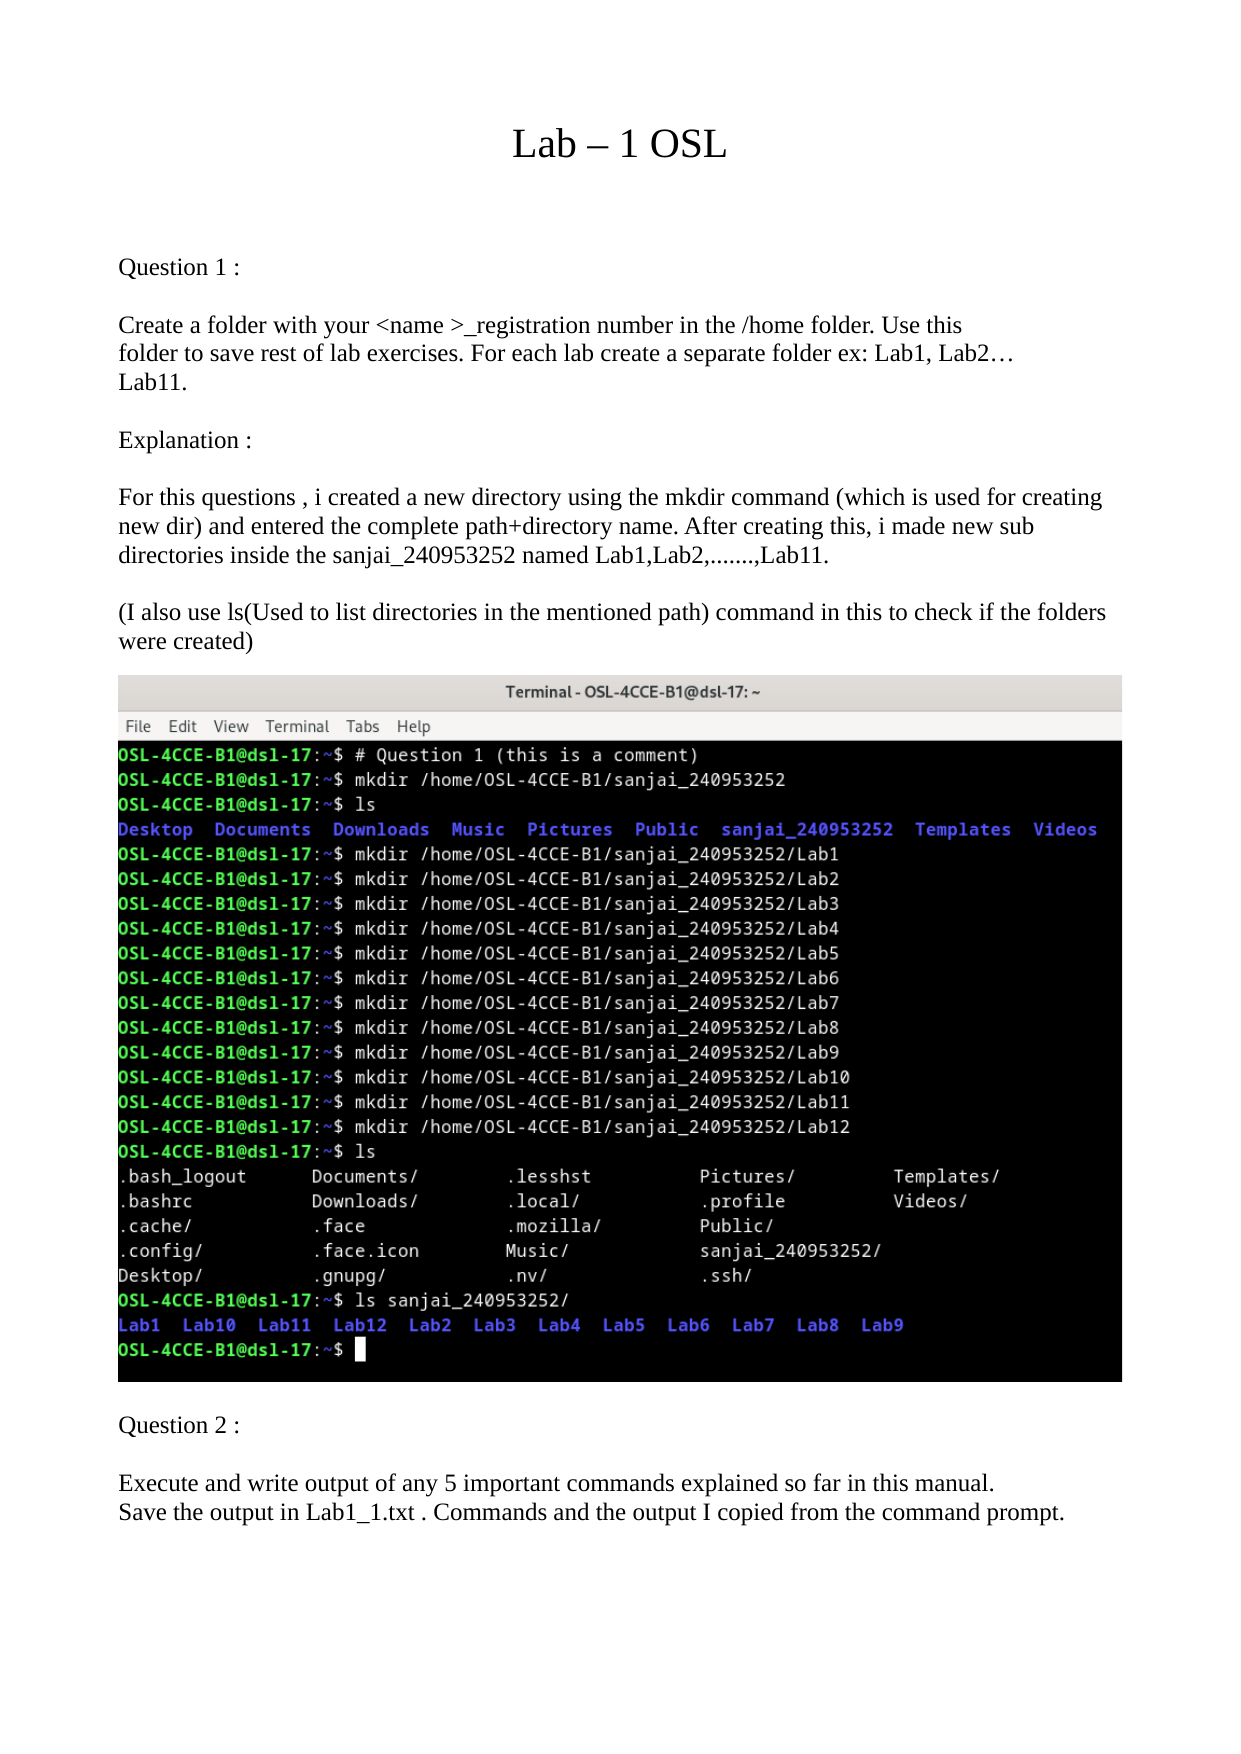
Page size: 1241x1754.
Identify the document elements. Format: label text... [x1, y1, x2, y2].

text Question 1 : [118, 252, 1122, 281]
text (I also use ls(Used to list directories in the mentioned path) command in this to check if the folders were created) [118, 597, 1122, 655]
picture [118, 675, 1123, 1382]
text Lab11. [118, 367, 1122, 396]
text Explanation : [118, 425, 1122, 453]
text Lab – 1 OSL [118, 118, 1122, 166]
text Execute and write output of any 5 important commands explained so far in this manual. [118, 1468, 1122, 1497]
text Create a folder with your <name >_registration number in the /home folder. Use this [118, 310, 1122, 338]
text Save the output in Lab1_1.txt . Commands and the output I copied from the command prompt. [118, 1497, 1122, 1525]
text Question 2 : [118, 1410, 1122, 1439]
text folder to save rest of lab exercises. For each lab create a separate folder ex: Lab1, Lab2… [118, 338, 1122, 367]
text For this questions , i created a new directory using the mkdir command (which is used for creating new dir) and entered the complete path+directory name. After creating this, i made new sub directories inside the sanjai_240953252 named Lab1,Lab2,.......,Lab11. [118, 482, 1122, 568]
